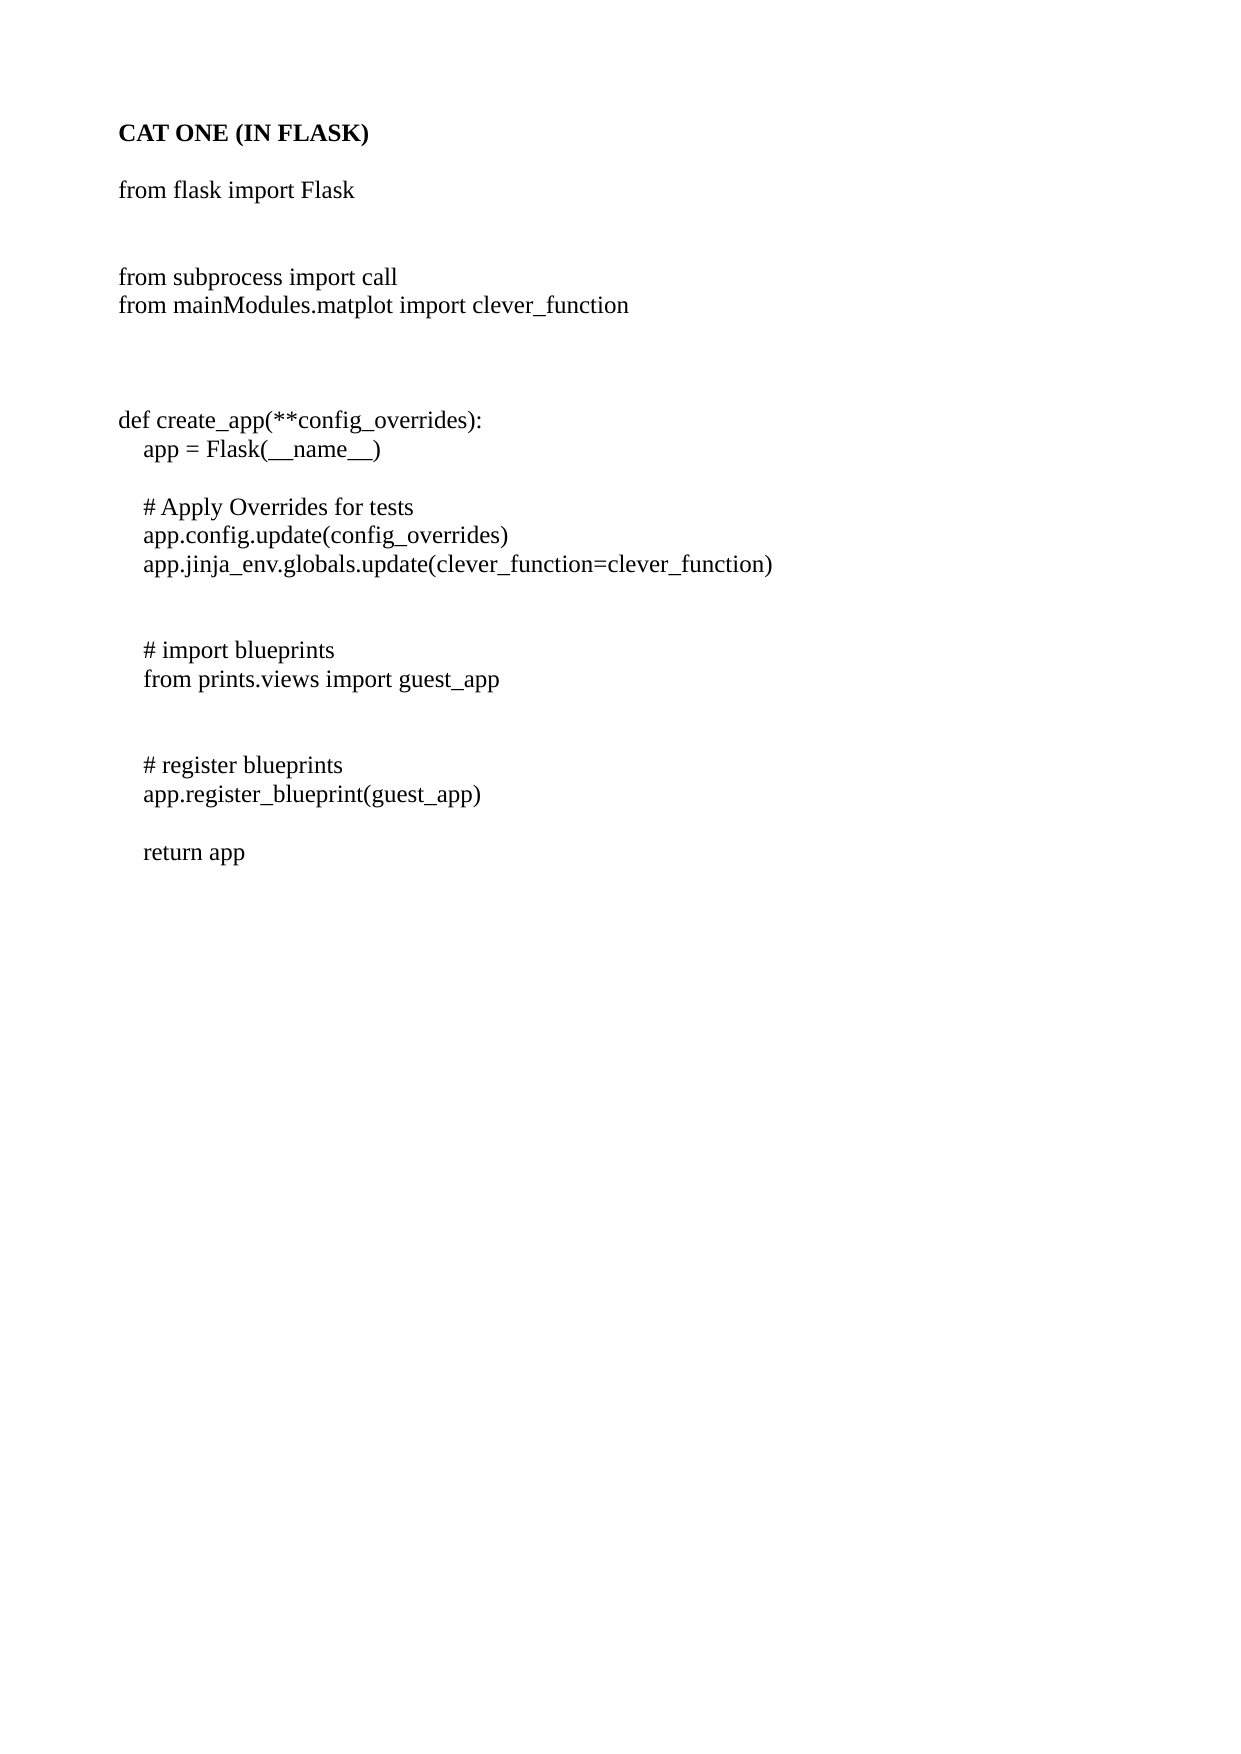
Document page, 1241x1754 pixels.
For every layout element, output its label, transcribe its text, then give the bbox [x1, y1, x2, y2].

text from subprocess import call [118, 262, 1122, 291]
text # register blueprints [118, 751, 1122, 779]
text app.jinja_env.globals.update(clever_function=clever_function) [118, 549, 1122, 578]
text app.config.update(config_overrides) [118, 521, 1122, 549]
text from prints.views import guest_app [118, 664, 1122, 693]
text app.register_blueprint(guest_app) [118, 779, 1122, 808]
text # Apply Overrides for tests [118, 492, 1122, 521]
text # import blueprints [118, 636, 1122, 664]
text return app [118, 837, 1122, 866]
text app = Flask(__name__) [118, 434, 1122, 463]
text CAT ONE (IN FLASK) [118, 118, 1122, 147]
text def create_app(**config_overrides): [118, 406, 1122, 434]
text from mainModules.matplot import clever_function [118, 291, 1122, 319]
text from flask import Flask [118, 176, 1122, 204]
